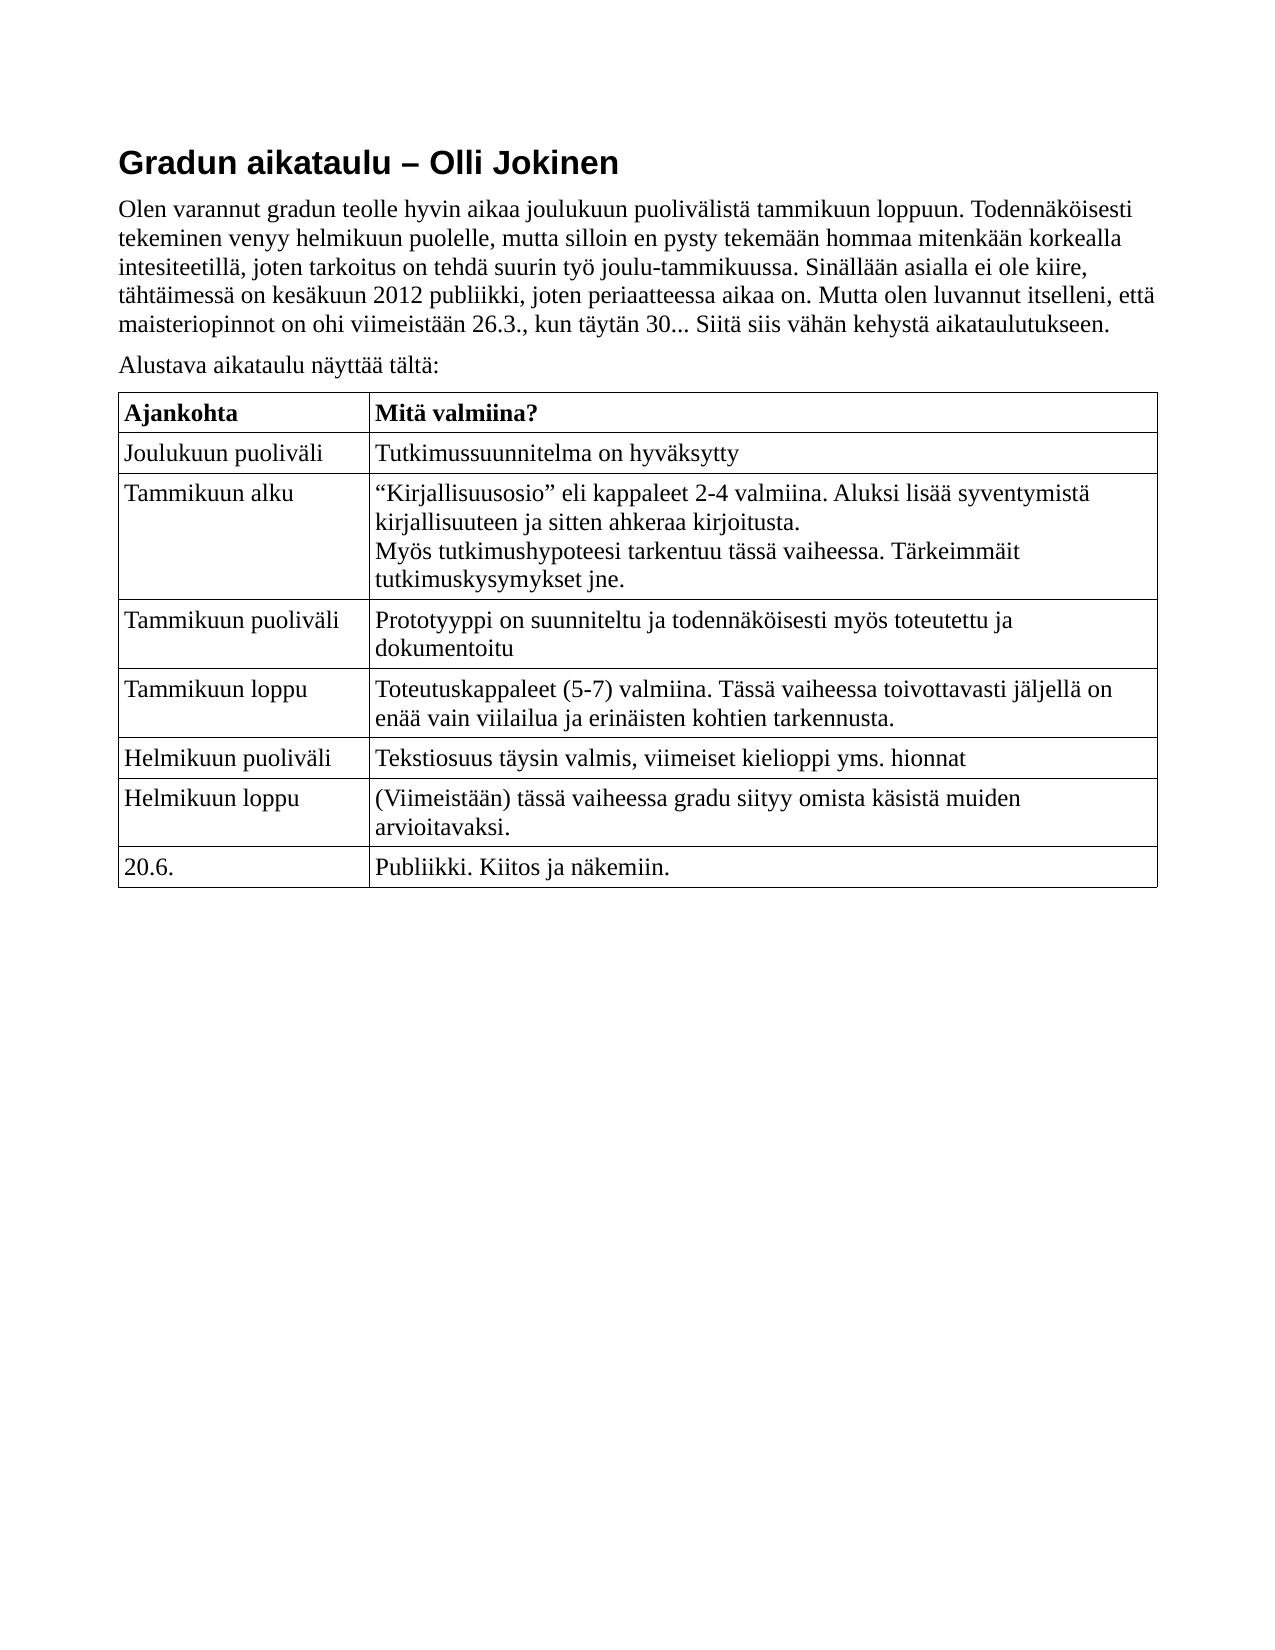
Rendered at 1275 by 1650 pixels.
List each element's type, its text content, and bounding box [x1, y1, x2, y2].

text Olen varannut gradun teolle hyvin aikaa joulukuun puolivälistä tammikuun loppuun. Todennäköisesti tekeminen venyy helmikuun puolelle, mutta silloin en pysty tekemään hommaa mitenkään korkealla intesiteetillä, joten tarkoitus on tehdä suurin työ joulu-tammikuussa. Sinällään asialla ei ole kiire, tähtäimessä on kesäkuun 2012 publiikki, joten periaatteessa aikaa on. Mutta olen luvannut itselleni, että maisteriopinnot on ohi viimeistään 26.3., kun täytän 30... Siitä siis vähän kehystä aikataulutukseen. [118, 194, 1157, 338]
table_cell Joulukuun puoliväli [119, 433, 369, 472]
table_cell Tutkimussuunnitelma on hyväksytty [370, 433, 1157, 472]
table_cell Publiikki. Kiitos ja näkemiin. [370, 847, 1157, 887]
table_cell Tammikuun alku [119, 474, 369, 599]
table_cell Helmikuun puoliväli [119, 738, 369, 777]
table_header Mitä valmiina? [370, 393, 1157, 432]
table_cell Toteutuskappaleet (5-7) valmiina. Tässä vaiheessa toivottavasti jäljellä on enää vain viilailua ja erinäisten kohtien tarkennusta. [370, 669, 1157, 737]
table_cell Tekstiosuus täysin valmis, viimeiset kielioppi yms. hionnat [370, 738, 1157, 777]
table_cell (Viimeistään) tässä vaiheessa gradu siityy omista käsistä muiden arvioitavaksi. [370, 779, 1157, 846]
table_cell Prototyyppi on suunniteltu ja todennäköisesti myös toteutettu ja dokumentoitu [370, 600, 1157, 668]
table_cell Tammikuun puoliväli [119, 600, 369, 668]
table_header Ajankohta [119, 393, 369, 432]
table_cell “Kirjallisuusosio” eli kappaleet 2-4 valmiina. Aluksi lisää syventymistä kirjallisuuteen ja sitten ahkeraa kirjoitusta. Myös tutkimushypoteesi tarkentuu tässä vaiheessa. Tärkeimmäit tutkimuskysymykset jne. [370, 474, 1157, 599]
table_cell Helmikuun loppu [119, 779, 369, 846]
table_cell 20.6. [119, 847, 369, 887]
table_cell Tammikuun loppu [119, 669, 369, 737]
subtitle Gradun aikataulu – Olli Jokinen [118, 143, 1157, 182]
text Alustava aikataulu näyttää tältä: [118, 351, 1157, 379]
